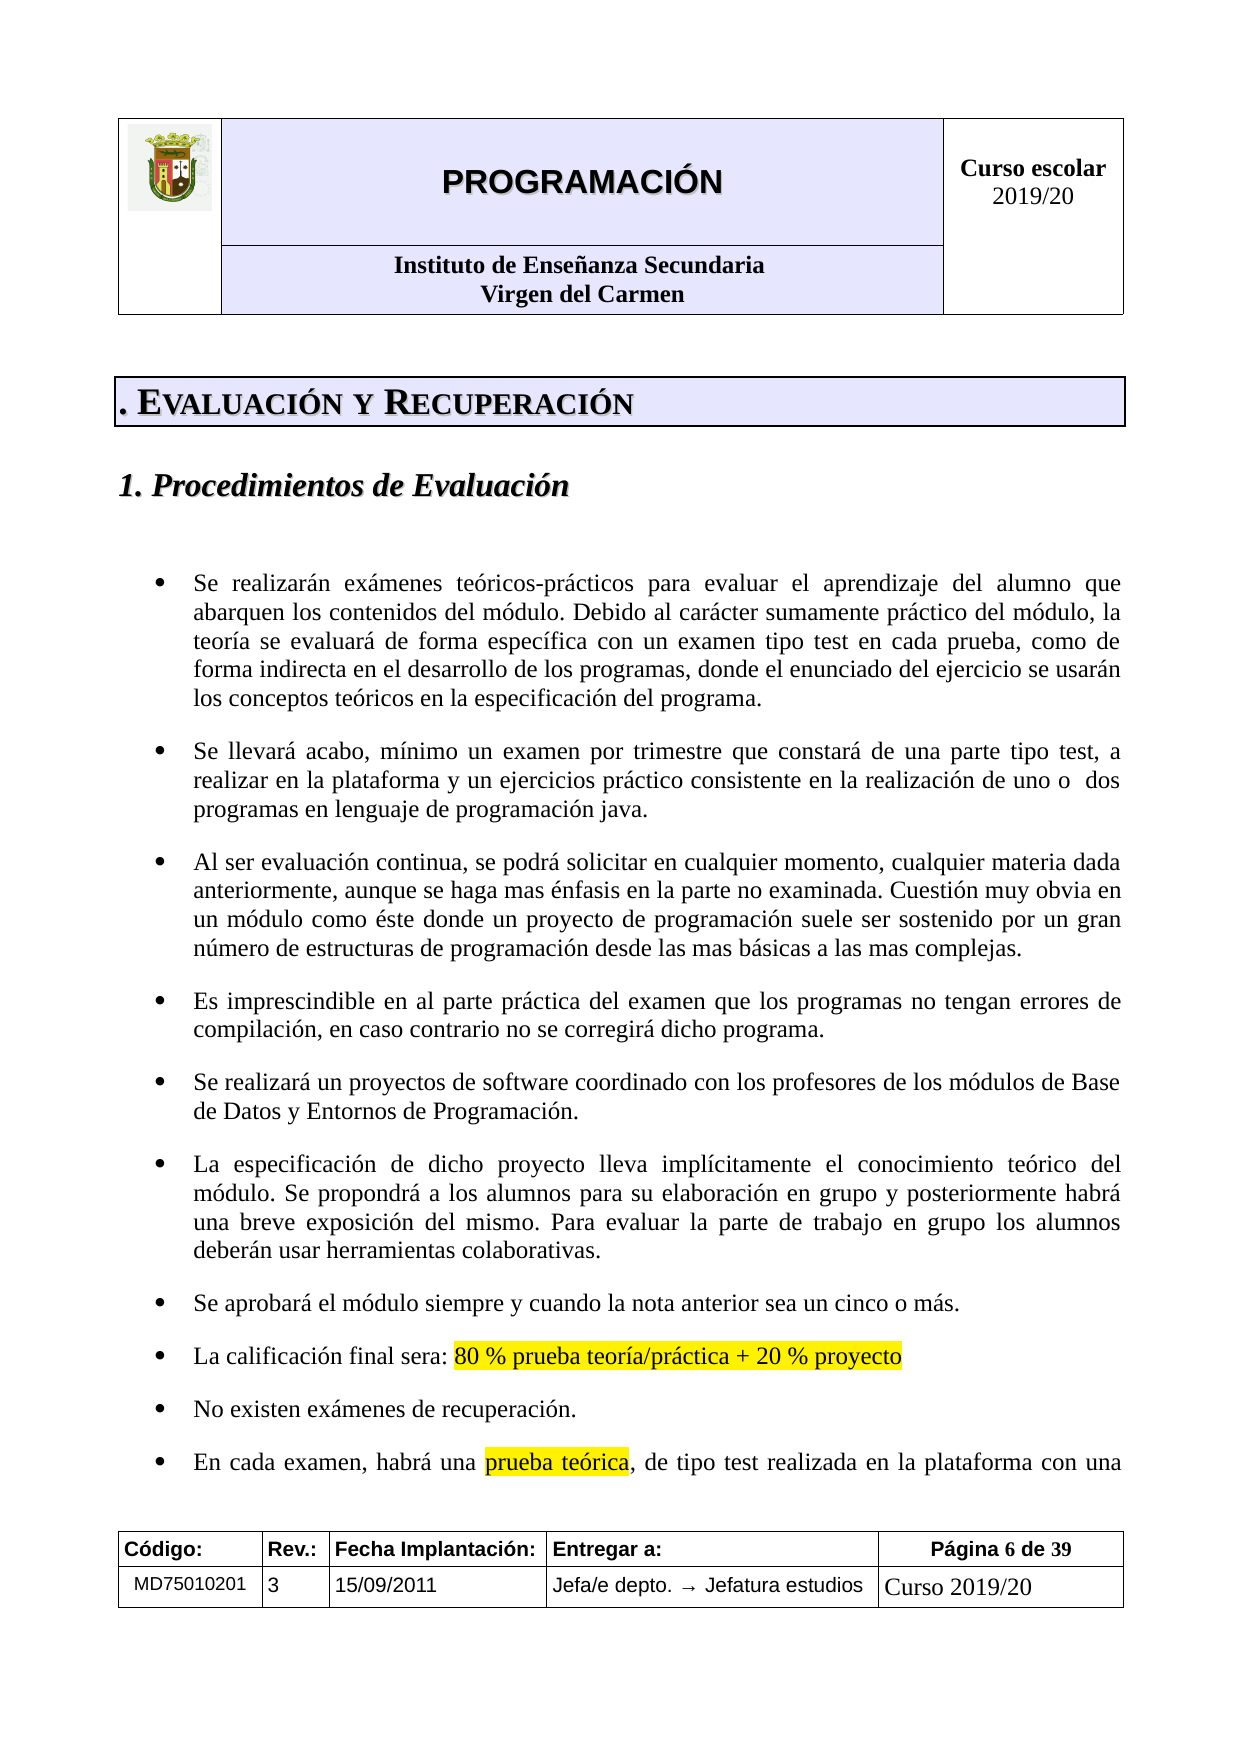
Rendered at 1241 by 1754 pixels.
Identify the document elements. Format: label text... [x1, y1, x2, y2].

list Se realizará un proyectos de software coordinado con los profesores de los módulos de Base de Datos y Entornos de Programación. [156, 1067, 1122, 1125]
list Se llevará acabo, mínimo un examen por trimestre que constará de una parte tipo test, a realizar en la plataforma y un ejercicios práctico consistente en la realización de uno o dos programas en lenguaje de programación java. [156, 736, 1122, 822]
list No existen exámenes de recuperación. [156, 1394, 1122, 1423]
subtitle Procedimientos de Evaluación [118, 465, 1122, 504]
list Es imprescindible en al parte práctica del examen que los programas no tengan errores de compilación, en caso contrario no se corregirá dicho programa. [156, 986, 1122, 1043]
list En cada examen, habrá una prueba teórica, de tipo test realizada en la plataforma con una [156, 1447, 1122, 1476]
list Al ser evaluación continua, se podrá solicitar en cualquier momento, cualquier materia dada anteriormente, aunque se haga mas énfasis en la parte no examinada. Cuestión muy obvia en un módulo como éste donde un proyecto de programación suele ser sostenido por un gran número de estructuras de programación desde las mas básicas a las mas complejas. [156, 847, 1122, 962]
list La calificación final sera: 80 % prueba teoría/práctica + 20 % proyecto [156, 1341, 1122, 1370]
list Se aprobará el módulo siempre y cuando la nota anterior sea un cinco o más. [156, 1288, 1122, 1317]
list Se realizarán exámenes teóricos-prácticos para evaluar el aprendizaje del alumno que abarquen los contenidos del módulo. Debido al carácter sumamente práctico del módulo, la teoría se evaluará de forma específica con un examen tipo test en cada prueba, como de forma indirecta en el desarrollo de los programas, donde el enunciado del ejercicio se usarán los conceptos teóricos en la especificación del programa. [156, 568, 1122, 712]
subtitle Evaluación y Recuperación [116, 378, 1124, 425]
list La especificación de dicho proyecto lleva implícitamente el conocimiento teórico del módulo. Se propondrá a los alumnos para su elaboración en grupo y posteriormente habrá una breve exposición del mismo. Para evaluar la parte de trabajo en grupo los alumnos deberán usar herramientas colaborativas. [156, 1149, 1122, 1264]
picture [127, 124, 213, 211]
